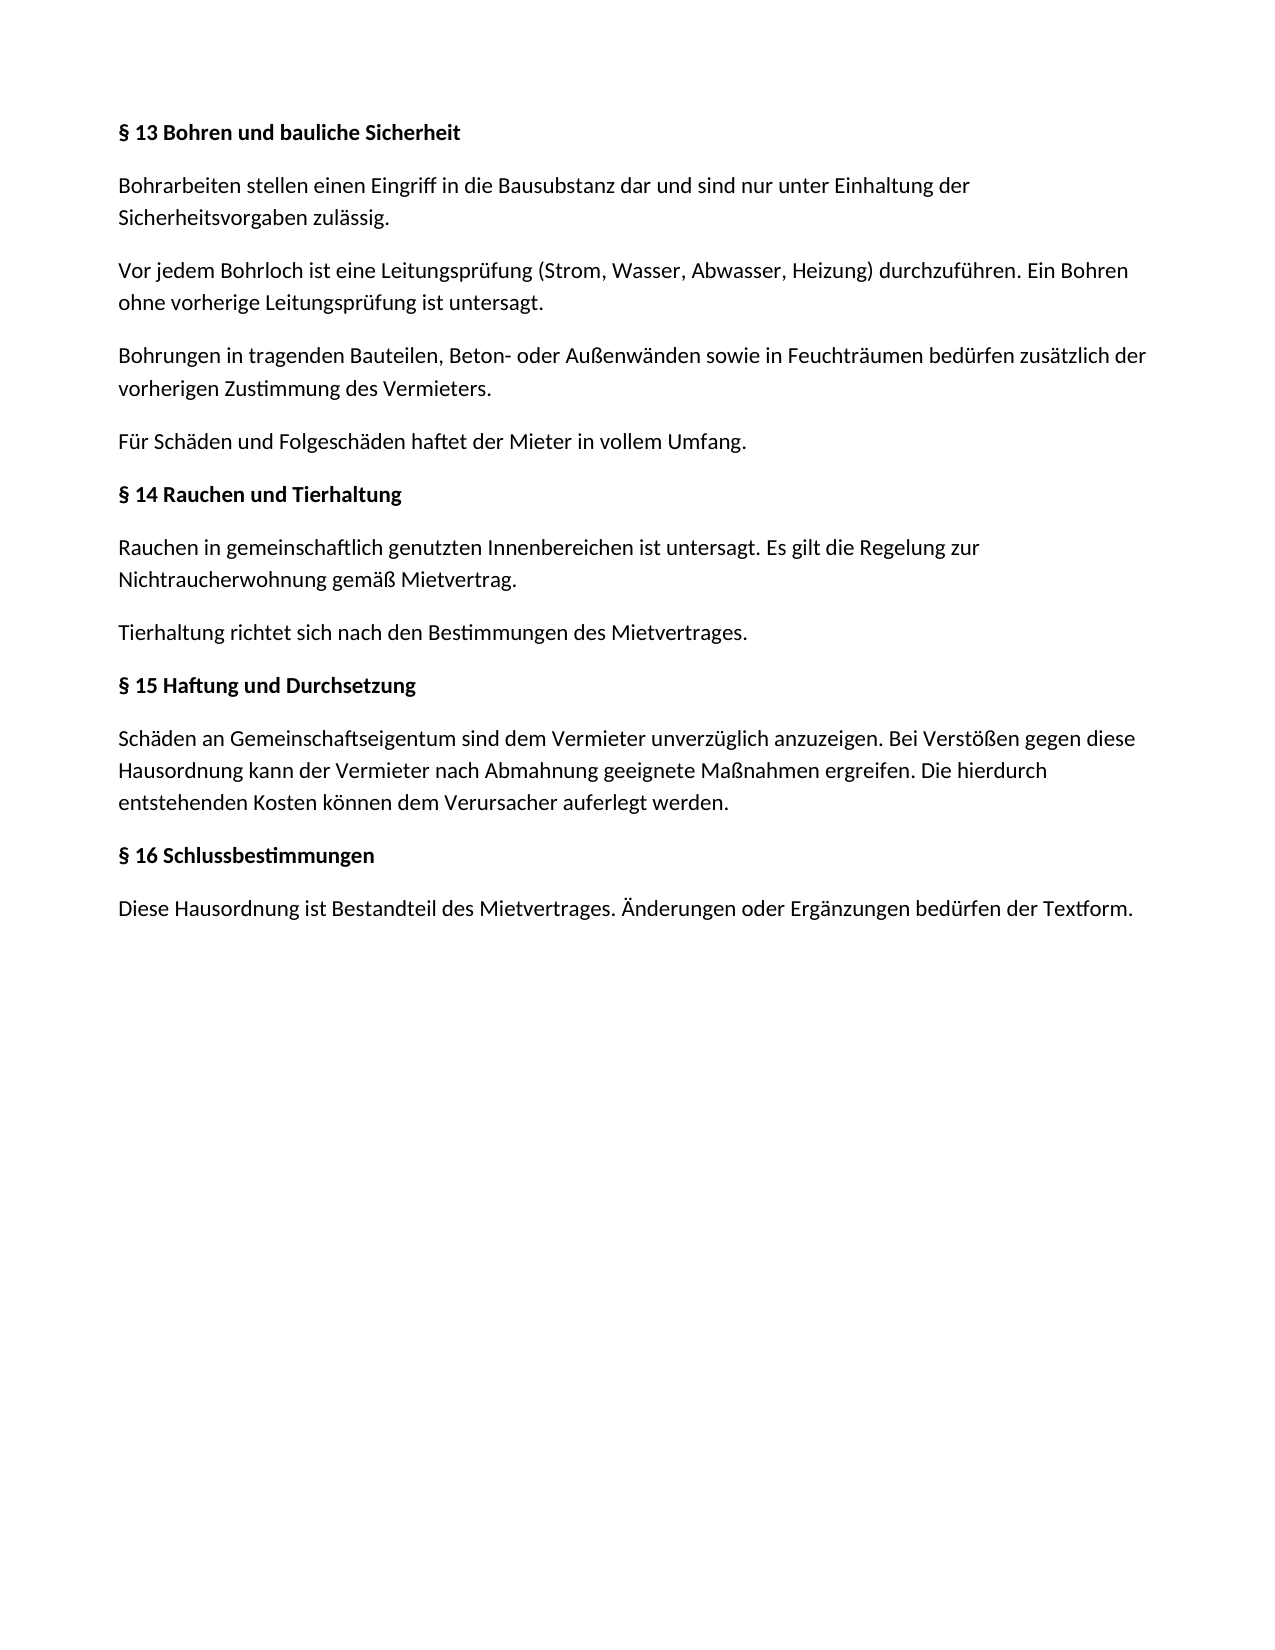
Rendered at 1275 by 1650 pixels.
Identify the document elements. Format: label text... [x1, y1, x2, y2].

text Für Schäden und Folgeschäden haftet der Mieter in vollem Umfang. [118, 427, 1157, 455]
text § 13 Bohren und bauliche Sicherheit [118, 118, 1157, 146]
text Tierhaltung richtet sich nach den Bestimmungen des Mietvertrages. [118, 618, 1157, 646]
text § 15 Haftung und Durchsetzung [118, 671, 1157, 699]
text Schäden an Gemeinschaftseigentum sind dem Vermieter unverzüglich anzuzeigen. Bei Verstößen gegen diese Hausordnung kann der Vermieter nach Abmahnung geeignete Maßnahmen ergreifen. Die hierdurch entstehenden Kosten können dem Verursacher auferlegt werden. [118, 724, 1157, 816]
text Bohrarbeiten stellen einen Eingriff in die Bausubstanz dar und sind nur unter Einhaltung der Sicherheitsvorgaben zulässig. [118, 171, 1157, 231]
text Rauchen in gemeinschaftlich genutzten Innenbereichen ist untersagt. Es gilt die Regelung zur Nichtraucherwohnung gemäß Mietvertrag. [118, 533, 1157, 593]
text § 14 Rauchen und Tierhaltung [118, 480, 1157, 508]
text Bohrungen in tragenden Bauteilen, Beton- oder Außenwänden sowie in Feuchträumen bedürfen zusätzlich der vorherigen Zustimmung des Vermieters. [118, 342, 1157, 402]
text § 16 Schlussbestimmungen [118, 841, 1157, 869]
text Vor jedem Bohrloch ist eine Leitungsprüfung (Strom, Wasser, Abwasser, Heizung) durchzuführen. Ein Bohren ohne vorherige Leitungsprüfung ist untersagt. [118, 256, 1157, 317]
text Diese Hausordnung ist Bestandteil des Mietvertrages. Änderungen oder Ergänzungen bedürfen der Textform. [118, 894, 1157, 922]
